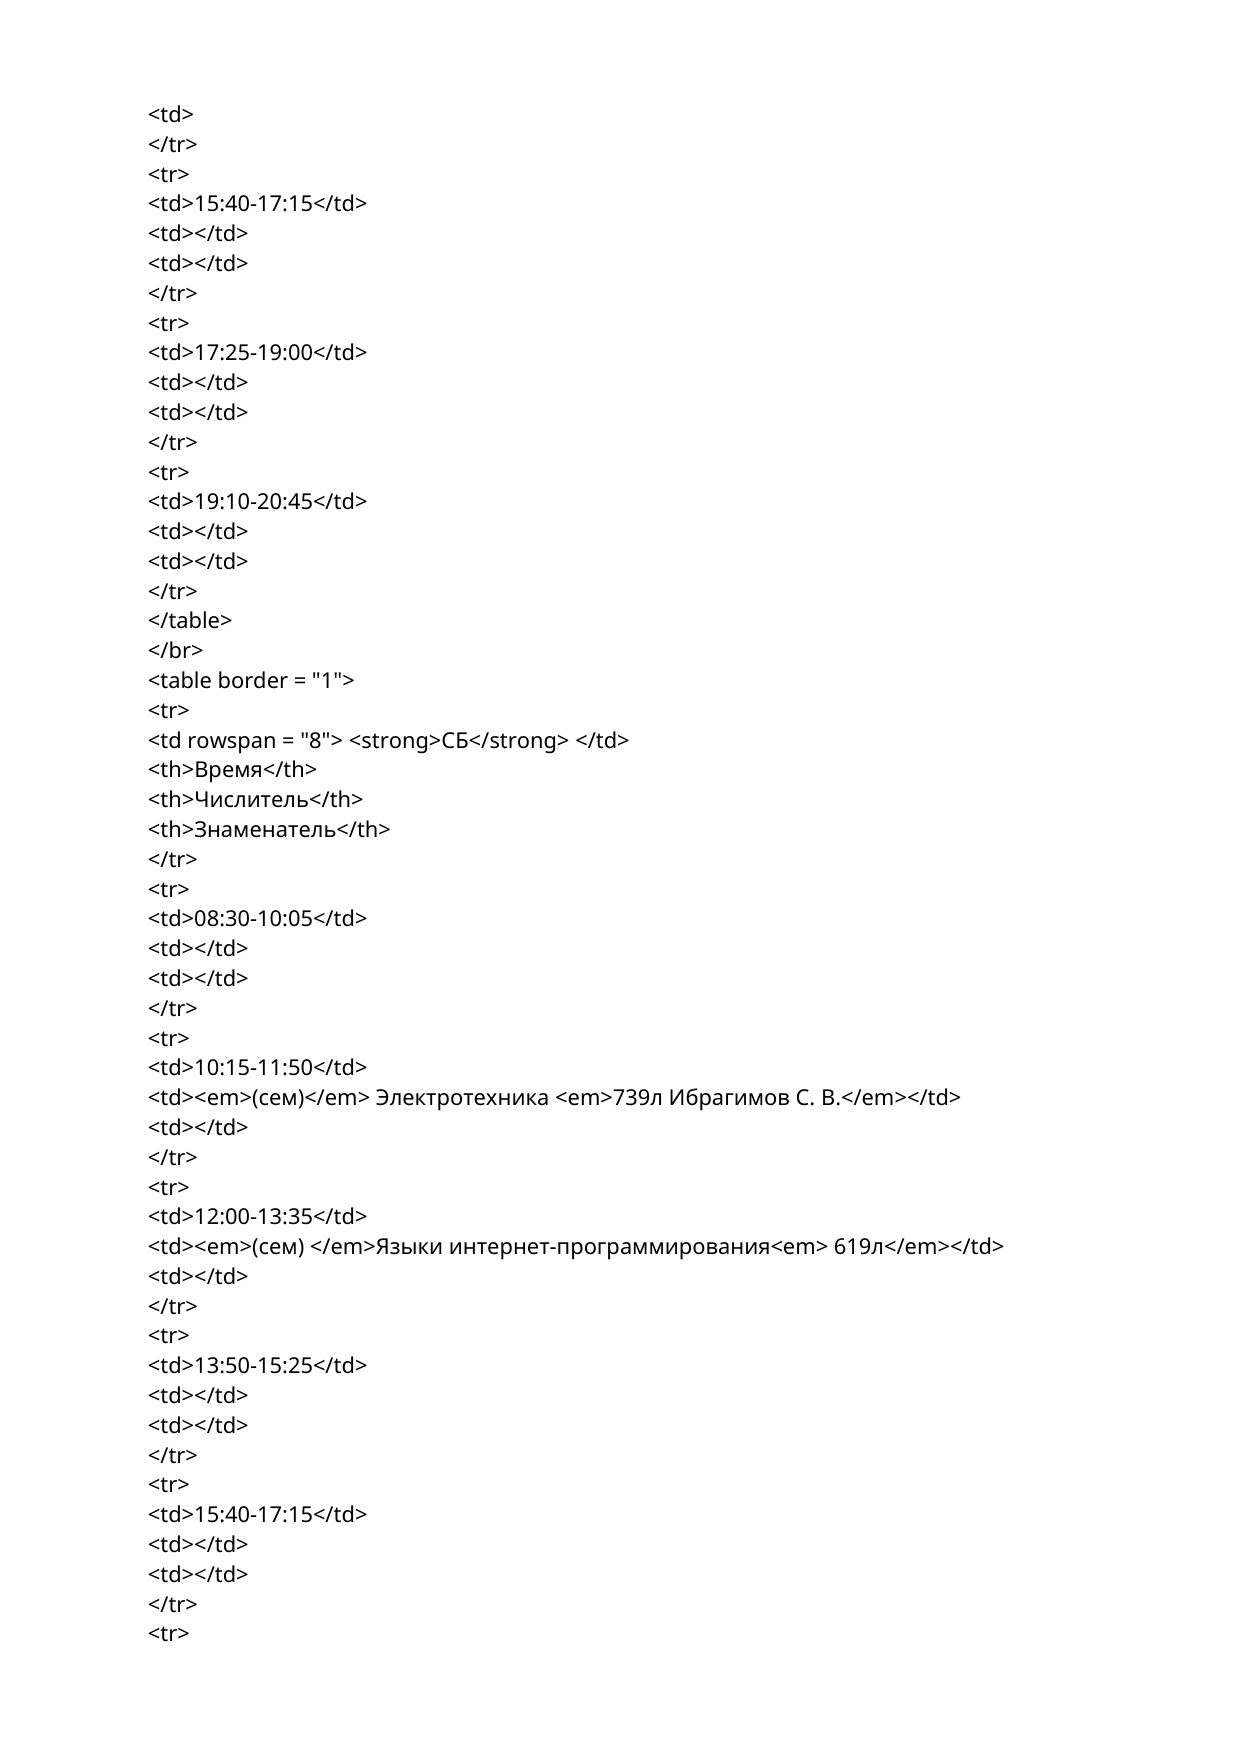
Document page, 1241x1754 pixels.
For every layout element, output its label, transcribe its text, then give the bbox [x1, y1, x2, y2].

text <td></td> [148, 1112, 1181, 1142]
text </br> [148, 635, 1181, 665]
text <th>Числитель</th> [148, 784, 1181, 814]
text <td></td> [148, 933, 1181, 963]
text <tr> [148, 695, 1181, 725]
text <tr> [148, 1321, 1181, 1350]
text <tr> [148, 1172, 1181, 1201]
text <td></td> [148, 367, 1181, 397]
text <td>19:10-20:45</td> [148, 486, 1181, 516]
text </tr> [148, 1589, 1181, 1618]
text <td></td> [148, 1410, 1181, 1440]
text <table border = "1"> [148, 665, 1181, 695]
text <td>15:40-17:15</td> [148, 188, 1181, 218]
text <td><em>(сем) </em>Языки интернет-программирования<em> 619л</em></td> [148, 1231, 1181, 1261]
text </tr> [148, 129, 1181, 159]
text <td></td> [148, 1380, 1181, 1410]
text <td></td> [148, 397, 1181, 427]
text <td></td> [148, 963, 1181, 993]
text </tr> [148, 993, 1181, 1023]
text <tr> [148, 1023, 1181, 1052]
text <td> [148, 99, 1181, 129]
text <td></td> [148, 1529, 1181, 1559]
text <tr> [148, 874, 1181, 903]
text <td></td> [148, 516, 1181, 546]
text <tr> [148, 1469, 1181, 1499]
text <td></td> [148, 1261, 1181, 1291]
text <tr> [148, 308, 1181, 337]
text <tr> [148, 457, 1181, 486]
text <th>Время</th> [148, 754, 1181, 784]
text </tr> [148, 844, 1181, 874]
text <td></td> [148, 1559, 1181, 1589]
text <td>12:00-13:35</td> [148, 1201, 1181, 1231]
text <th>Знаменатель</th> [148, 814, 1181, 844]
text <td></td> [148, 248, 1181, 278]
text <td>15:40-17:15</td> [148, 1499, 1181, 1529]
text </table> [148, 606, 1181, 635]
text <td>08:30-10:05</td> [148, 903, 1181, 933]
text </tr> [148, 1142, 1181, 1172]
text </tr> [148, 576, 1181, 606]
text <td><em>(сем)</em> Электротехника <em>739л Ибрагимов С. В.</em></td> [148, 1082, 1181, 1112]
text <td></td> [148, 546, 1181, 576]
text <td rowspan = "8"> <strong>СБ</strong> </td> [148, 725, 1181, 754]
text </tr> [148, 427, 1181, 457]
text <td>13:50-15:25</td> [148, 1350, 1181, 1380]
text <td>17:25-19:00</td> [148, 337, 1181, 367]
text </tr> [148, 1291, 1181, 1321]
text <tr> [148, 159, 1181, 188]
text </tr> [148, 1440, 1181, 1469]
text <td></td> [148, 218, 1181, 248]
text <td>10:15-11:50</td> [148, 1052, 1181, 1082]
text </tr> [148, 278, 1181, 308]
text <tr> [148, 1618, 1181, 1648]
